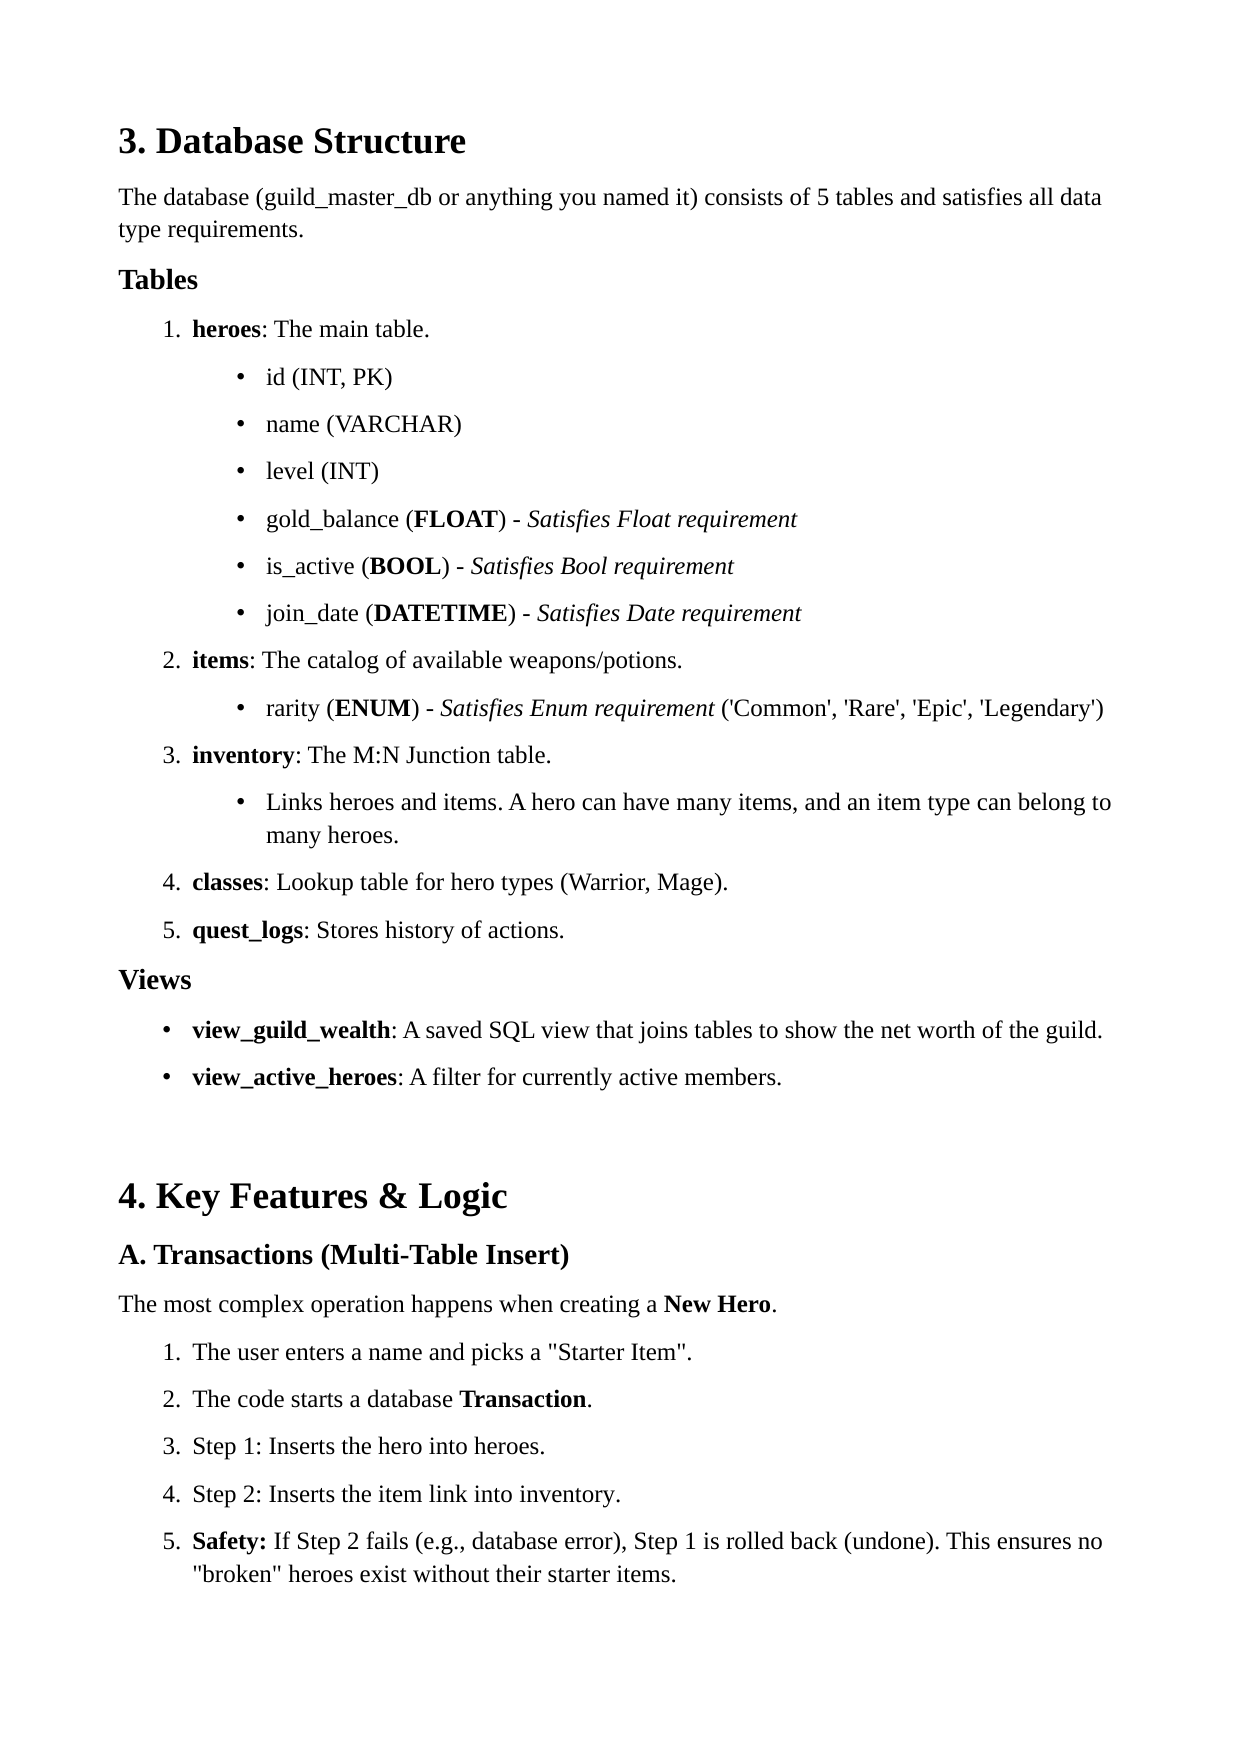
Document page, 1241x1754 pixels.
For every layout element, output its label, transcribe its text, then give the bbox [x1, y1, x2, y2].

list level (INT) [236, 456, 1122, 485]
subtitle 4. Key Features & Logic [118, 1173, 1122, 1216]
list The code starts a database Transaction. [162, 1384, 1122, 1413]
text The most complex operation happens when creating a New Hero. [118, 1289, 1122, 1318]
list view_guild_wealth: A saved SQL view that joins tables to show the net worth of the guild. [162, 1015, 1122, 1044]
list id (INT, PK) [236, 362, 1122, 391]
list view_active_heroes: A filter for currently active members. [162, 1062, 1122, 1091]
list join_date (DATETIME) - Satisfies Date requirement [236, 598, 1122, 627]
list Links heroes and items. A hero can have many items, and an item type can belong to many heroes. [236, 787, 1122, 849]
list gold_balance (FLOAT) - Satisfies Float requirement [236, 504, 1122, 532]
subtitle Views [118, 962, 1122, 996]
list rarity (ENUM) - Satisfies Enum requirement ('Common', 'Rare', 'Epic', 'Legendary') [236, 693, 1122, 722]
list The user enters a name and picks a "Starter Item". [162, 1337, 1122, 1366]
list quest_logs: Stores history of actions. [162, 915, 1122, 943]
list Step 1: Inserts the hero into heroes. [162, 1431, 1122, 1460]
subtitle 3. Database Structure [118, 118, 1122, 161]
subtitle Tables [118, 262, 1122, 295]
text The database (guild_master_db or anything you named it) consists of 5 tables and satisfies all data type requirements. [118, 182, 1122, 243]
list is_active (BOOL) - Satisfies Bool requirement [236, 551, 1122, 580]
list name (VARCHAR) [236, 409, 1122, 438]
list inventory: The M:N Junction table. [162, 740, 1122, 769]
list items: The catalog of available weapons/potions. [162, 646, 1122, 674]
list classes: Lookup table for hero types (Warrior, Mage). [162, 867, 1122, 896]
list heroes: The main table. [162, 314, 1122, 343]
subtitle A. Transactions (Multi-Table Insert) [118, 1237, 1122, 1270]
list Safety: If Step 2 fails (e.g., database error), Step 1 is rolled back (undone). This ensures no "broken" heroes exist without their starter items. [162, 1526, 1122, 1587]
list Step 2: Inserts the item link into inventory. [162, 1479, 1122, 1507]
